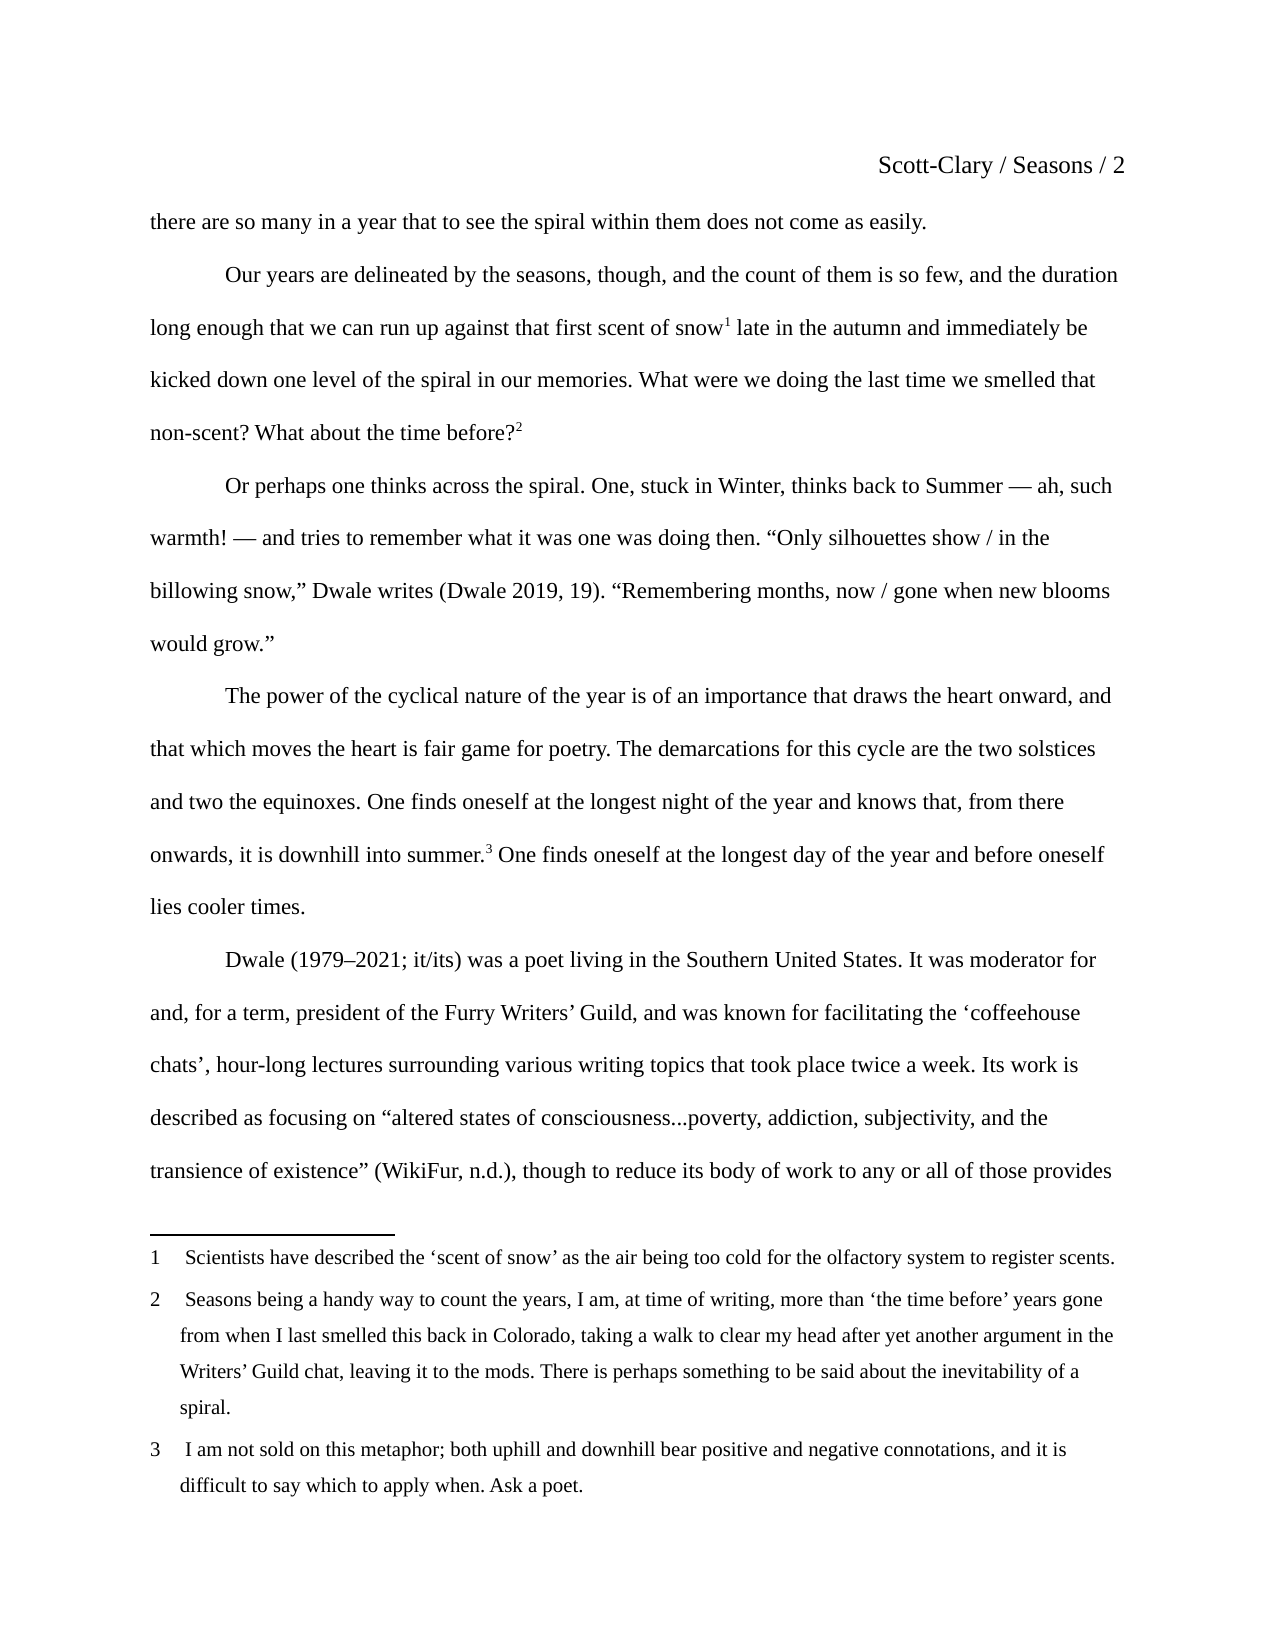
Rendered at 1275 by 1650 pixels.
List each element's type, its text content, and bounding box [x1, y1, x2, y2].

text Our years are delineated by the seasons, though, and the count of them is so few, and the duration long enough that we can run up against that first scent of snow late in the autumn and immediately be kicked down one level of the spiral in our memories. What were we doing the last time we smelled that non-scent? What about the time before? [150, 261, 1125, 445]
text Or perhaps one thinks across the spiral. One, stuck in Winter, thinks back to Summer — ah, such warmth! — and tries to remember what it was one was doing then. “Only silhouettes show / in the billowing snow,” Dwale writes (Dwale 2019, 19). “Remembering months, now / gone when new blooms would grow.” [150, 472, 1125, 656]
text Scientists have described the ‘scent of snow’ as the air being too cold for the olfactory system to register scents. [147, 1242, 1128, 1272]
text there are so many in a year that to see the spiral within them does not come as easily. [150, 208, 1125, 234]
text Dwale (1979–2021; it/its) was a poet living in the Southern United States. It was moderator for and, for a term, president of the Furry Writers’ Guild, and was known for facilitating the ‘coffeehouse chats’, hour-long lectures surrounding various writing topics that took place twice a week. Its work is described as focusing on “altered states of consciousness...poverty, addiction, subjectivity, and the transience of existence” (WikiFur, n.d.), though to reduce its body of work to any or all of those provides [150, 946, 1125, 1183]
text I am not sold on this metaphor; both uphill and downhill bear positive and negative connotations, and it is difficult to say which to apply when. Ask a poet. [147, 1434, 1128, 1500]
text The power of the cyclical nature of the year is of an importance that draws the heart onward, and that which moves the heart is fair game for poetry. The demarcations for this cycle are the two solstices and two the equinoxes. One finds oneself at the longest night of the year and knows that, from there onwards, it is downhill into summer. One finds oneself at the longest day of the year and before oneself lies cooler times. [150, 683, 1125, 920]
text Seasons being a handy way to count the years, I am, at time of writing, more than ‘the time before’ years gone from when I last smelled this back in Colorado, taking a walk to clear my head after yet another argument in the Writers’ Guild chat, leaving it to the mods. There is perhaps something to be said about the inevitability of a spiral. [147, 1284, 1128, 1422]
